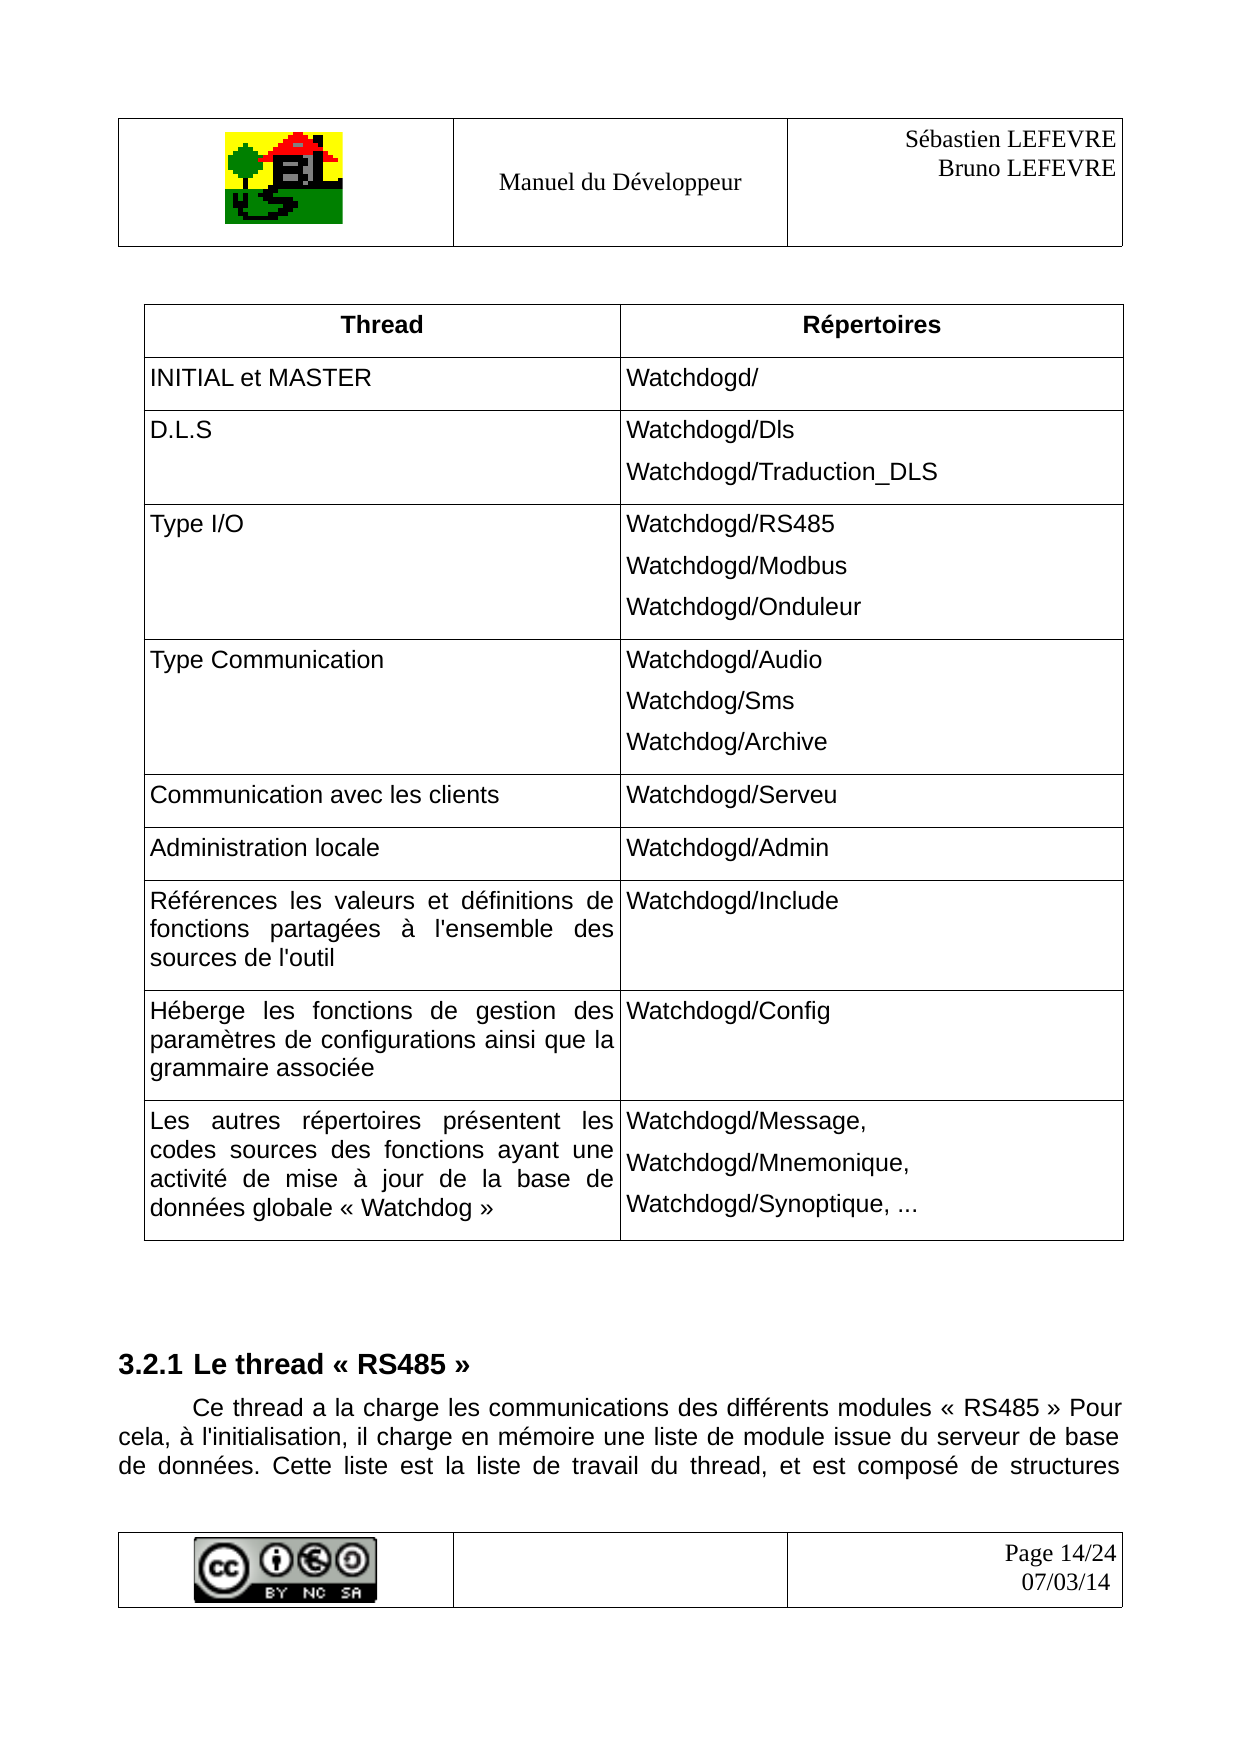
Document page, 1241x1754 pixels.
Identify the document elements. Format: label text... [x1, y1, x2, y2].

table_cell Watchdogd/RS485 Watchdogd/Modbus Watchdogd/Onduleur [621, 505, 1123, 639]
table_cell D.L.S [145, 411, 620, 503]
table_header Répertoires [621, 305, 1123, 357]
table_cell Watchdogd/Config [621, 991, 1123, 1100]
table_cell Les autres répertoires présentent les codes sources des fonctions ayant une activité de mise à jour de la base de données globale « Watchdog » [145, 1101, 620, 1239]
picture [225, 132, 343, 224]
table_cell Type Communication [145, 640, 620, 774]
table_cell Watchdogd/Dls Watchdogd/Traduction_DLS [621, 411, 1123, 503]
table_cell Watchdogd/Include [621, 881, 1123, 990]
table_cell Communication avec les clients [145, 775, 620, 827]
table_cell Watchdogd/Message, Watchdogd/Mnemonique, Watchdogd/Synoptique, ... [621, 1101, 1123, 1239]
table_cell Type I/O [145, 505, 620, 639]
table_cell Héberge les fonctions de gestion des paramètres de configurations ainsi que la grammaire associée [145, 991, 620, 1100]
table_cell Références les valeurs et définitions de fonctions partagées à l'ensemble des sources de l'outil [145, 881, 620, 990]
table_cell Administration locale [145, 828, 620, 880]
picture [193, 1537, 378, 1603]
table_cell Watchdogd/Serveu [621, 775, 1123, 827]
subtitle Le thread « RS485 » [118, 1347, 1122, 1381]
table_cell INITIAL et MASTER [145, 358, 620, 409]
table_cell Watchdogd/ [621, 358, 1123, 409]
text Ce thread a la charge les communications des différents modules « RS485 » Pour cela, à l'initialisation, il charge en mémoire une liste de module issue du serveur de base de données. Cette liste est la liste de travail du thread, et est composé de structures [118, 1393, 1122, 1479]
table_cell Watchdogd/Admin [621, 828, 1123, 880]
table_cell Watchdogd/Audio Watchdog/Sms Watchdog/Archive [621, 640, 1123, 774]
table_header Thread [145, 305, 620, 357]
